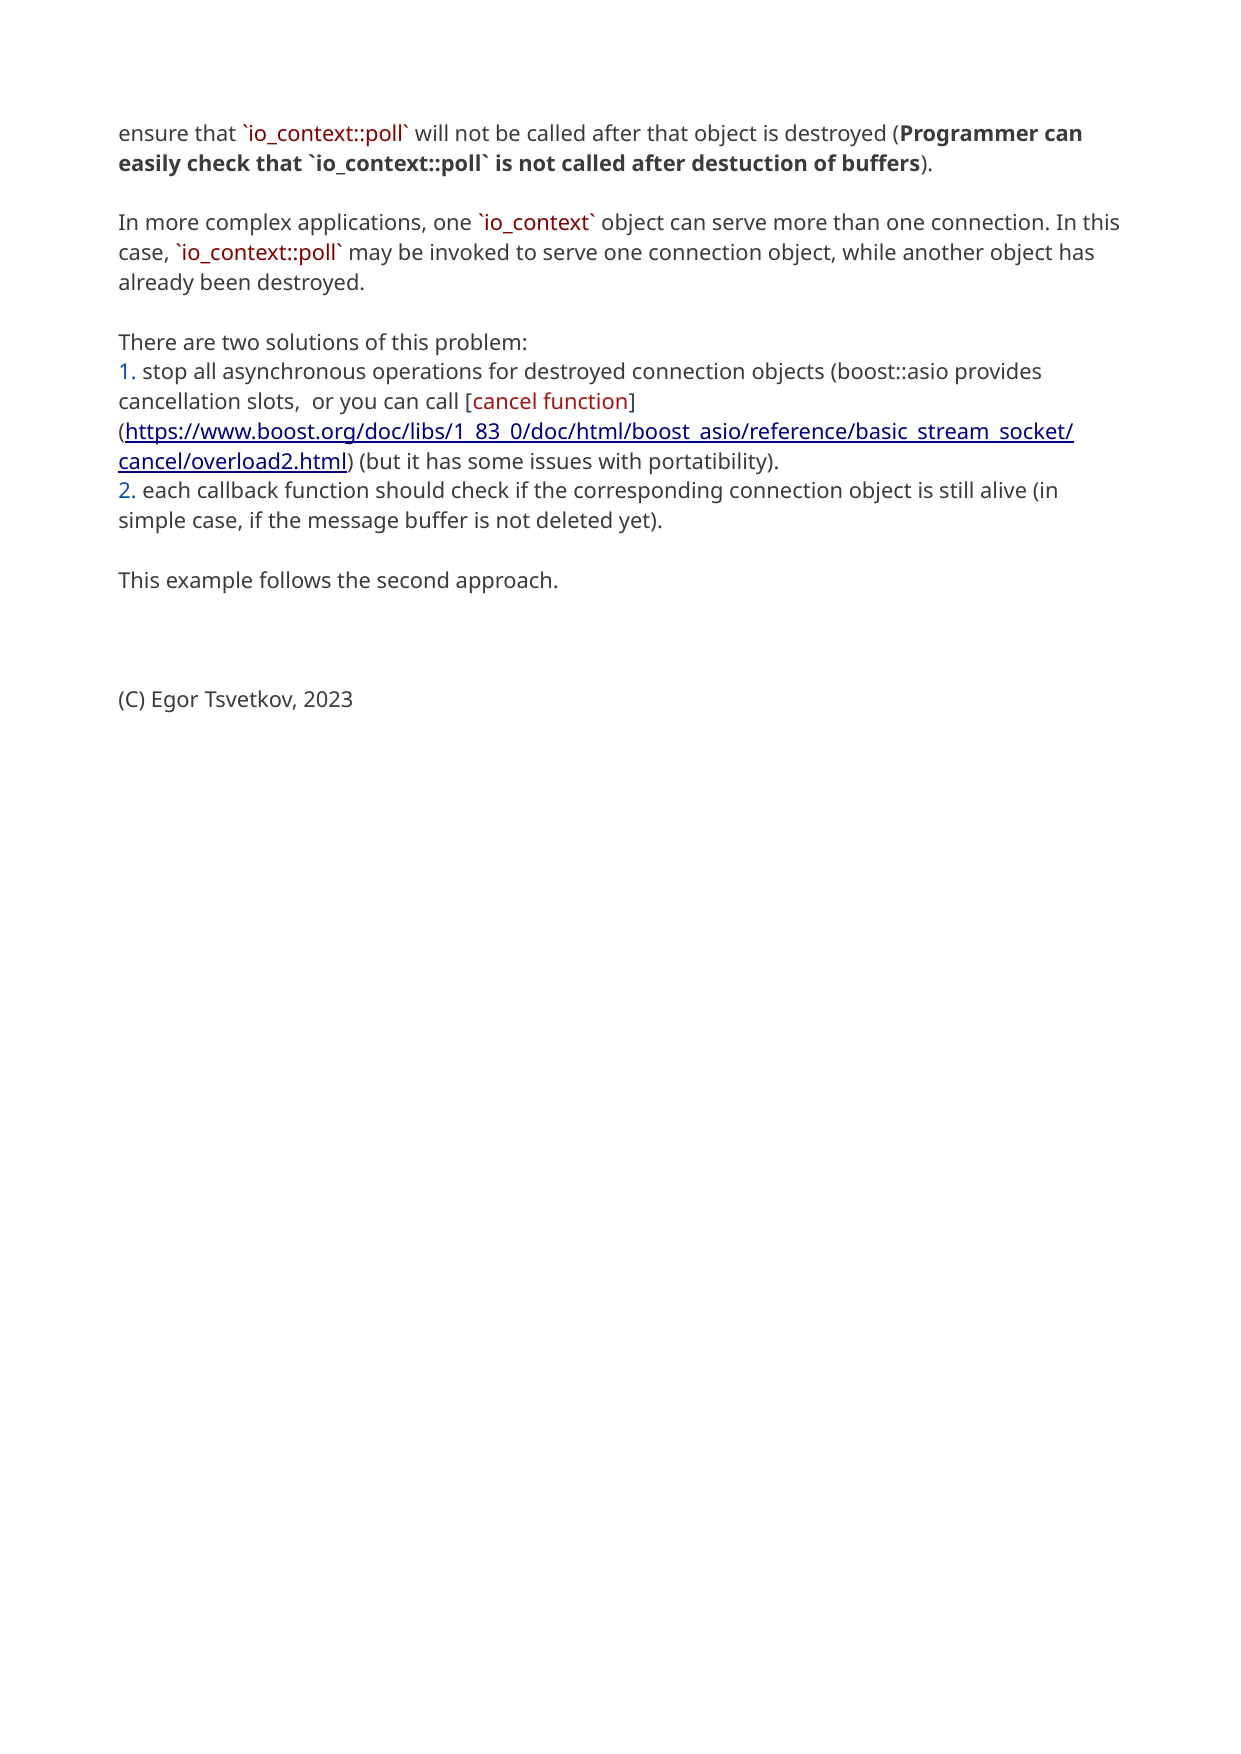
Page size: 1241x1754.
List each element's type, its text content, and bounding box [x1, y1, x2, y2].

text (C) Egor Tsvetkov, 2023 [118, 684, 1122, 713]
text 1. stop all asynchronous operations for destroyed connection objects (boost::asio provides cancellation slots, or you can call [cancel function](https://www.boost.org/doc/libs/1_83_0/doc/html/boost_asio/reference/basic_stream_socket/cancel/overload2.html) (but it has some issues with portatibility). [118, 356, 1122, 475]
text There are two solutions of this problem: [118, 326, 1122, 356]
text ensure that `io_context::poll` will not be called after that object is destroyed (Programmer can easily check that `io_context::poll` is not called after destuction of buffers). [118, 118, 1122, 178]
text This example follows the second approach. [118, 565, 1122, 594]
text 2. each callback function should check if the corresponding connection object is still alive (in simple case, if the message buffer is not deleted yet). [118, 475, 1122, 535]
text In more complex applications, one `io_context` object can serve more than one connection. In this case, `io_context::poll` may be invoked to serve one connection object, while another object has already been destroyed. [118, 207, 1122, 297]
